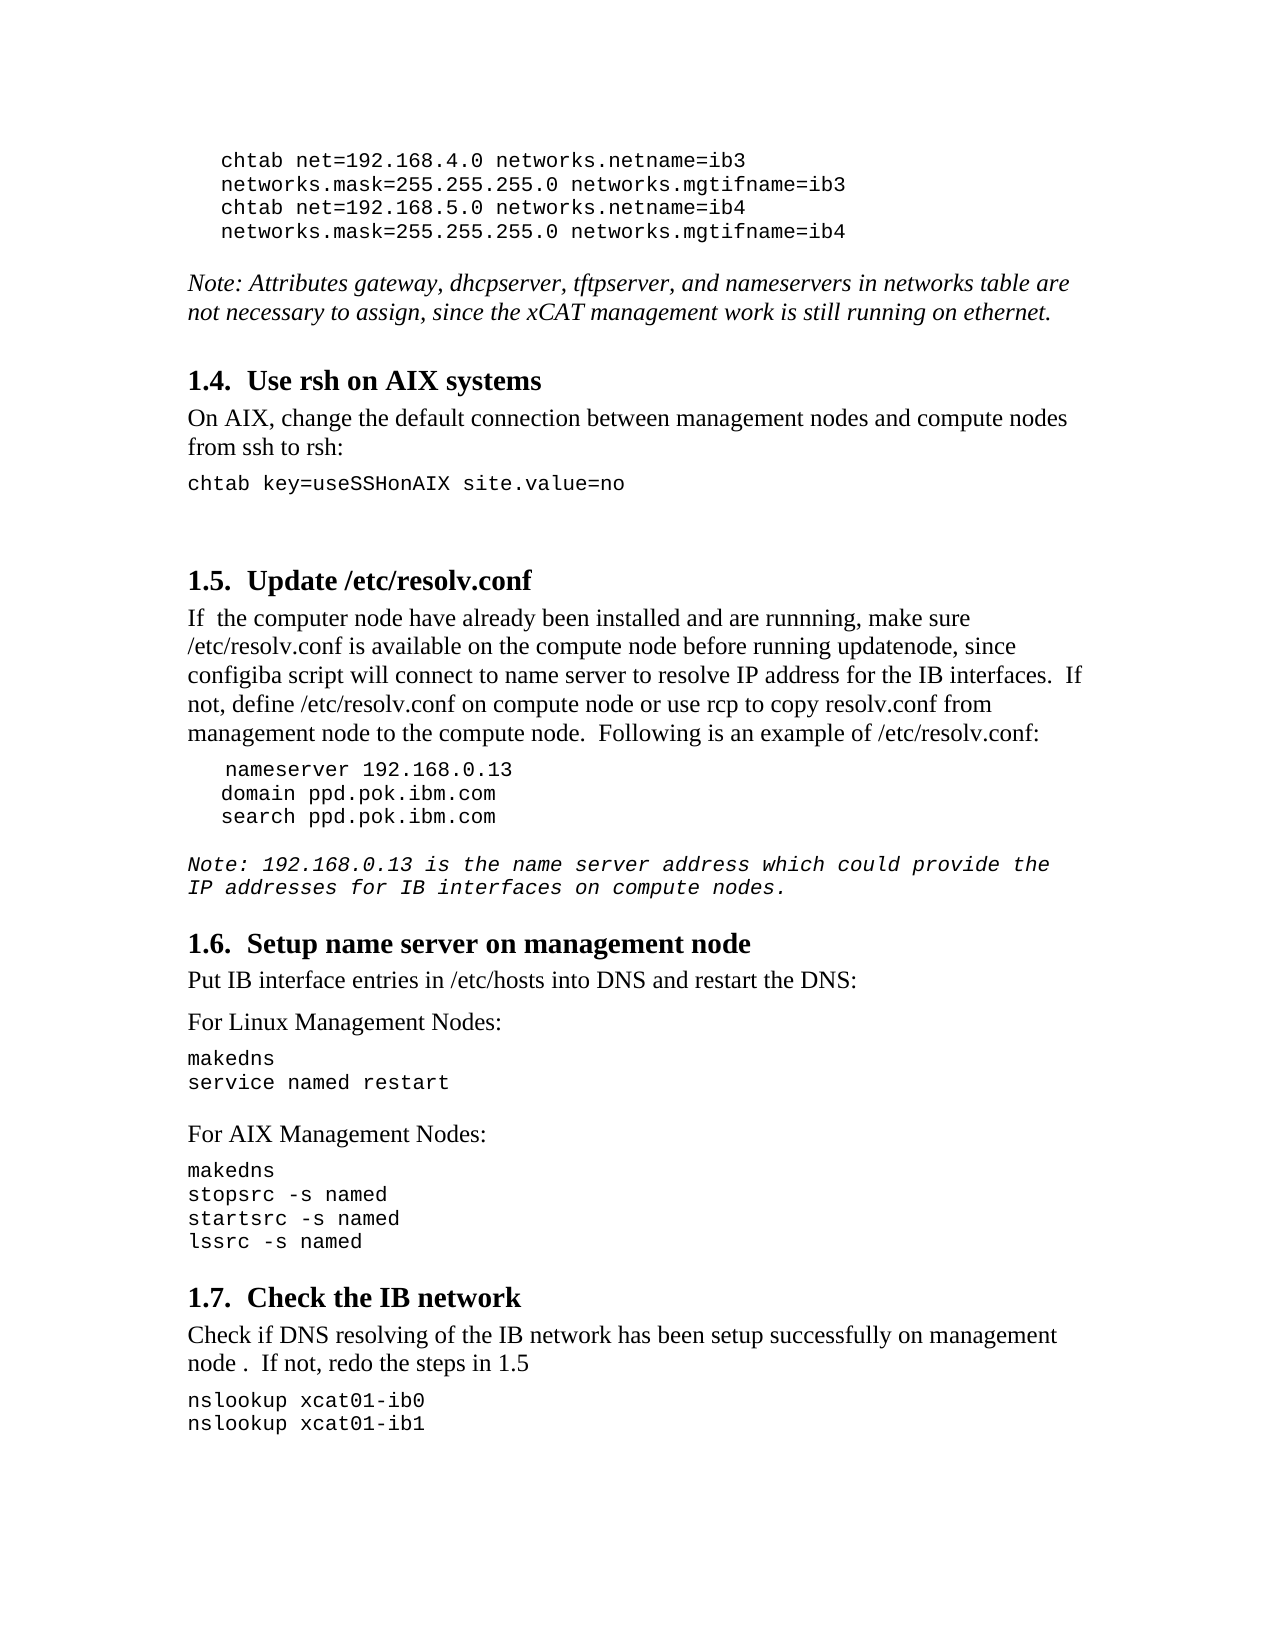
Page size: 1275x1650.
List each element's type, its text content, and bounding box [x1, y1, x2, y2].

list Note: Attributes gateway, dhcpserver, tftpserver, and nameservers in networks table are not necessary to assign, since the xCAT management work is still running on ethernet. [187, 268, 1087, 326]
list search ppd.pok.ibm.com [187, 806, 1087, 830]
list stopsrc -s named [187, 1184, 1087, 1208]
subtitle Setup name server on management node [187, 926, 1087, 959]
list lssrc -s named [187, 1231, 1087, 1255]
list chtab key=useSSHonAIX site.value=no [187, 473, 1087, 497]
list service named restart [187, 1072, 1087, 1095]
list For AIX Management Nodes: [187, 1119, 1087, 1148]
list chtab net=192.168.4.0 networks.netname=ib3 networks.mask=255.255.255.0 networks.mgtifname=ib3 [187, 150, 1087, 197]
subtitle Check the IB network [187, 1280, 1087, 1313]
list startsrc -s named [187, 1208, 1087, 1231]
subtitle Update /etc/resolv.conf [187, 563, 1087, 596]
list domain ppd.pok.ibm.com [187, 783, 1087, 806]
list If the computer node have already been installed and are runnning, make sure /etc/resolv.conf is available on the compute node before running updatenode, since configiba script will connect to name server to resolve IP address for the IB interfaces. If not, define /etc/resolv.conf on compute node or use rcp to copy resolv.conf from management node to the compute node. Following is an example of /etc/resolv.conf: [187, 603, 1087, 746]
list For Linux Management Nodes: [187, 1007, 1087, 1036]
text Put IB interface entries in /etc/hosts into DNS and restart the DNS: [187, 966, 1087, 994]
subtitle Use rsh on AIX systems [187, 363, 1087, 397]
list nameserver 192.168.0.13 [187, 759, 1087, 783]
list nslookup xcat01-ib1 [187, 1413, 1087, 1437]
list On AIX, change the default connection between management nodes and compute nodes from ssh to rsh: [187, 403, 1087, 461]
list Note: 192.168.0.13 is the name server address which could provide the IP addresses for IB interfaces on compute nodes. [187, 853, 1087, 901]
list makedns [187, 1160, 1087, 1184]
list makedns [187, 1048, 1087, 1072]
list Check if DNS resolving of the IB network has been setup successfully on management node . If not, redo the steps in 1.5 [187, 1320, 1087, 1377]
list nslookup xcat01-ib0 [187, 1390, 1087, 1413]
list chtab net=192.168.5.0 networks.netname=ib4 networks.mask=255.255.255.0 networks.mgtifname=ib4 [187, 197, 1087, 244]
